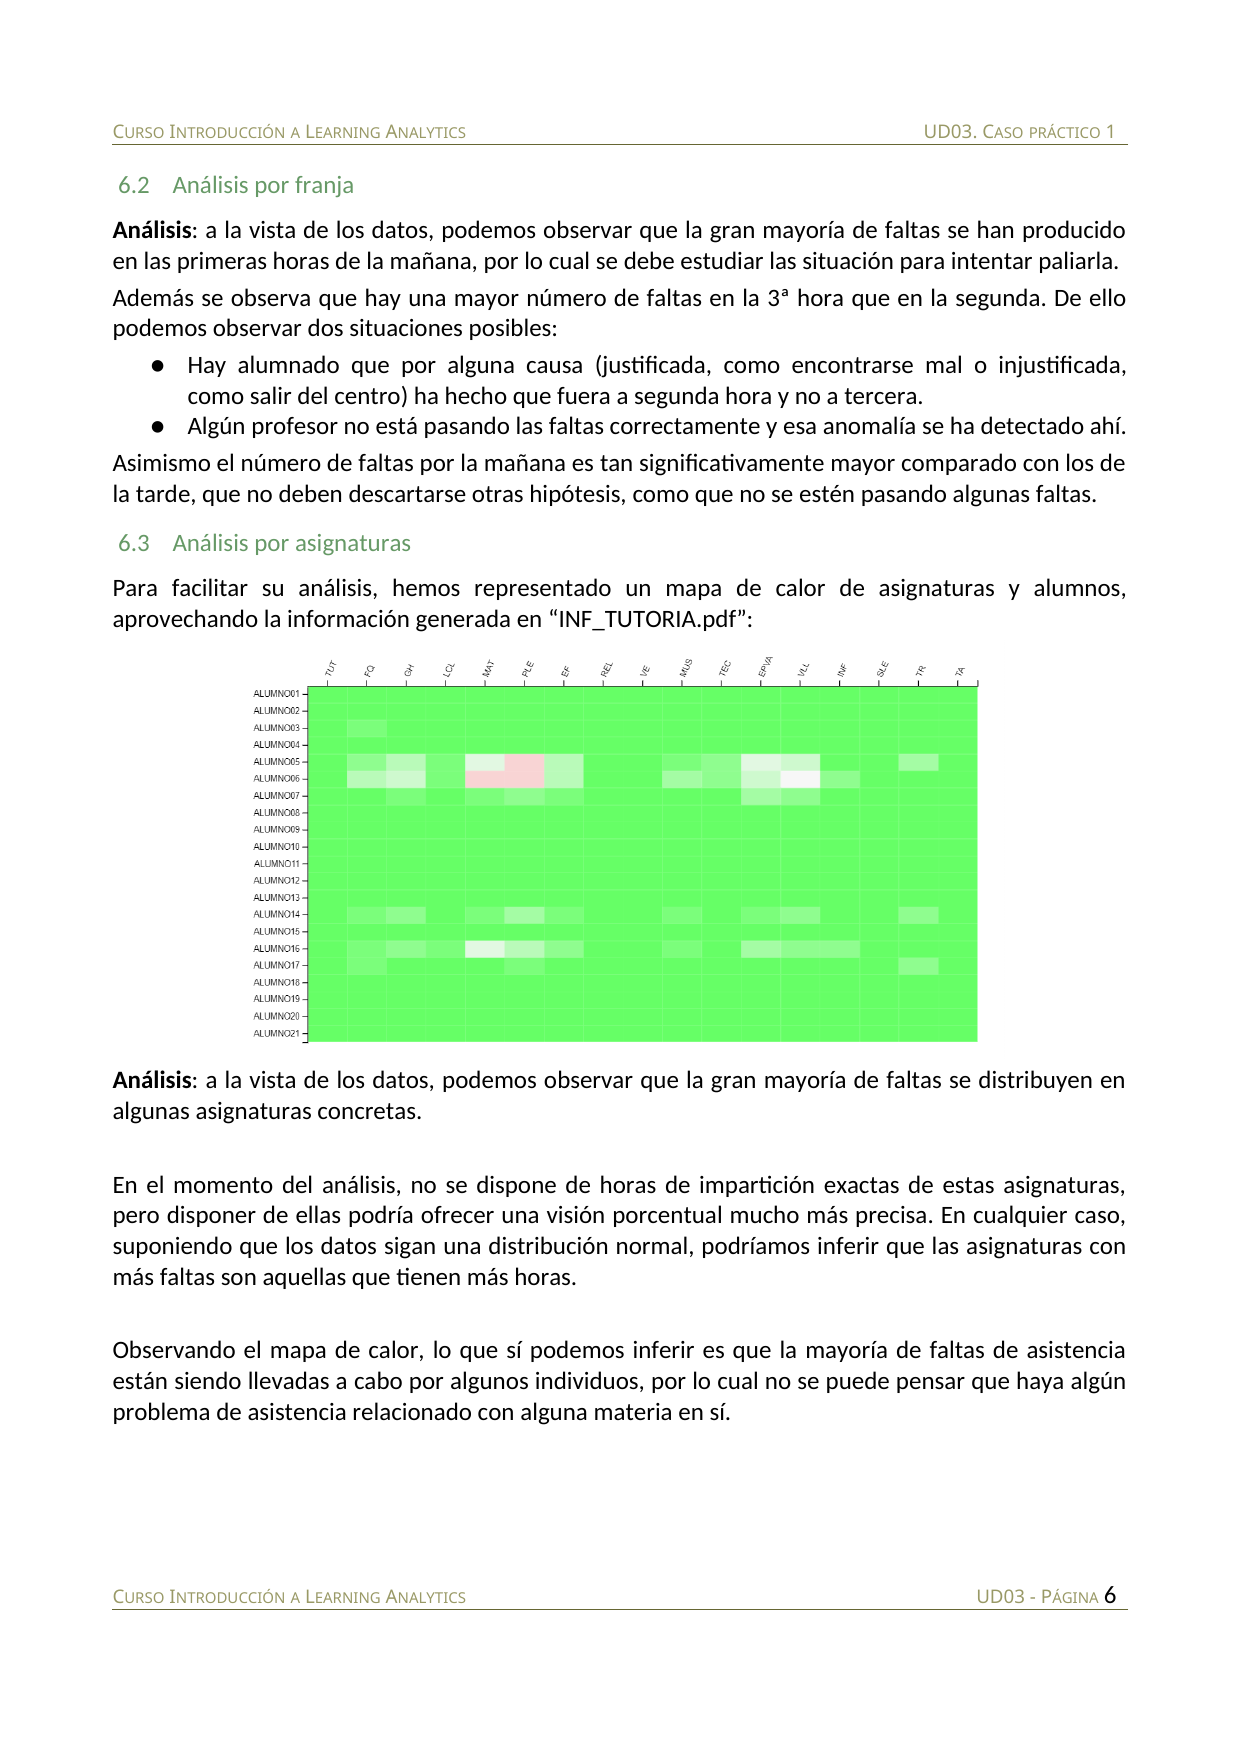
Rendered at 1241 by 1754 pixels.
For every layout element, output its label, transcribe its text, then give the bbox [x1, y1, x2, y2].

text Asimismo el número de faltas por la mañana es tan significativamente mayor comparado con los de la tarde, que no deben descartarse otras hipótesis, como que no se estén pasando algunas faltas. [112, 447, 1128, 508]
text En el momento del análisis, no se dispone de horas de impartición exactas de estas asignaturas, pero disponer de ellas podría ofrecer una visión porcentual mucho más precisa. En cualquier caso, suponiendo que los datos sigan una distribución normal, podríamos inferir que las asignaturas con más faltas son aquellas que tienen más horas. [112, 1169, 1128, 1291]
subtitle Análisis por franja [112, 169, 1128, 199]
text Además se observa que hay una mayor número de faltas en la 3ª hora que en la segunda. De ello podemos observar dos situaciones posibles: [112, 282, 1128, 343]
list Algún profesor no está pasando las faltas correctamente y esa anomalía se ha detectado ahí. [150, 410, 1128, 441]
picture [233, 640, 1007, 1059]
text Observando el mapa de calor, lo que sí podemos inferir es que la mayoría de faltas de asistencia están siendo llevadas a cabo por algunos individuos, por lo cual no se puede pensar que haya algún problema de asistencia relacionado con alguna materia en sí. [112, 1335, 1128, 1426]
text Para facilitar su análisis, hemos representado un mapa de calor de asignaturas y alumnos, aprovechando la información generada en “INF_TUTORIA.pdf”: [112, 573, 1128, 634]
text Análisis: a la vista de los datos, podemos observar que la gran mayoría de faltas se han producido en las primeras horas de la mañana, por lo cual se debe estudiar las situación para intentar paliarla. [112, 214, 1128, 275]
subtitle Análisis por asignaturas [112, 527, 1128, 558]
text Análisis: a la vista de los datos, podemos observar que la gran mayoría de faltas se distribuyen en algunas asignaturas concretas. [112, 1065, 1128, 1126]
list Hay alumnado que por alguna causa (justificada, como encontrarse mal o injustificada, como salir del centro) ha hecho que fuera a segunda hora y no a tercera. [150, 349, 1128, 410]
